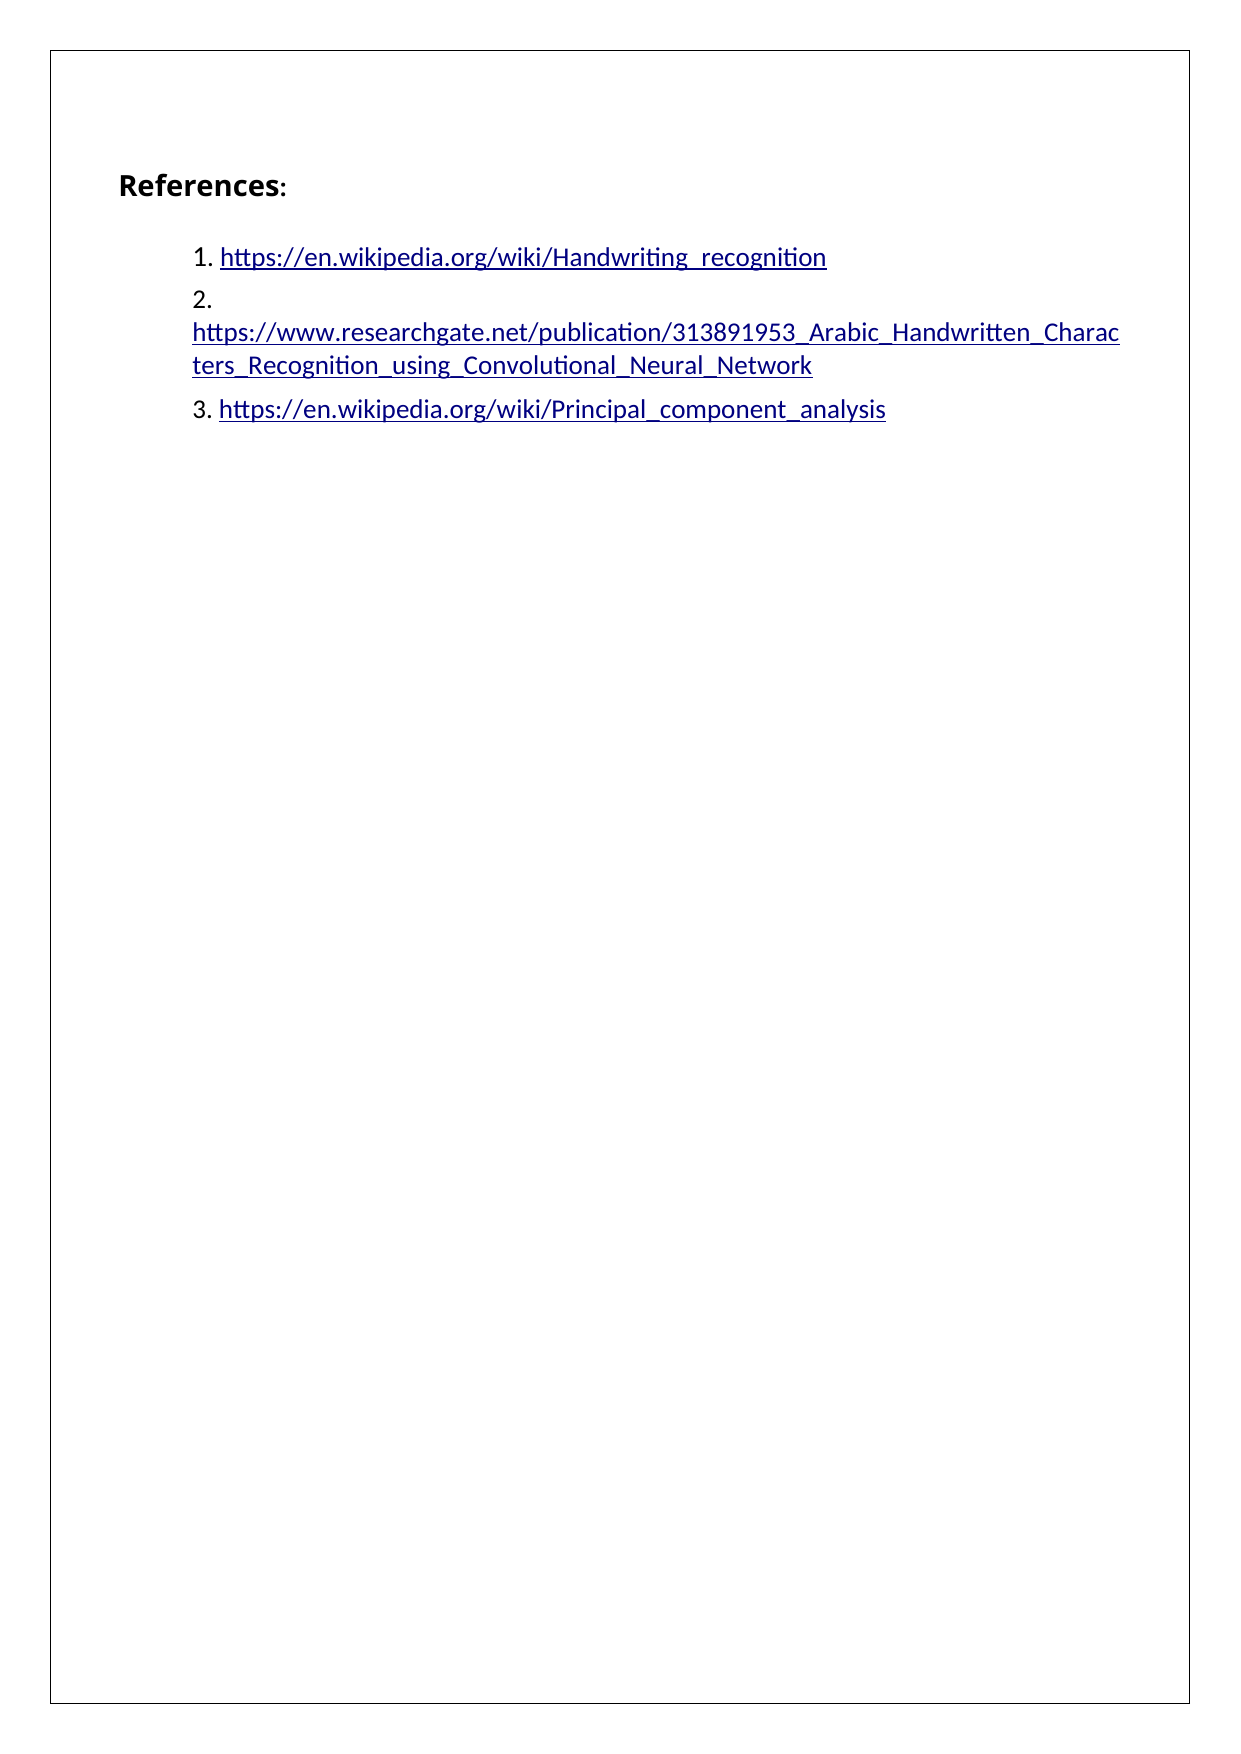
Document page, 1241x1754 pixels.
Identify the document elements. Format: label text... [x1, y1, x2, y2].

text 2. https://www.researchgate.net/publication/313891953_Arabic_Handwritten_Characters_Recognition_using_Convolutional_Neural_Network [192, 282, 1122, 382]
text References: [118, 166, 1122, 205]
text 1. https://en.wikipedia.org/wiki/Handwriting_recognition [192, 238, 1122, 274]
text 3. https://en.wikipedia.org/wiki/Principal_component_analysis [192, 390, 1122, 426]
